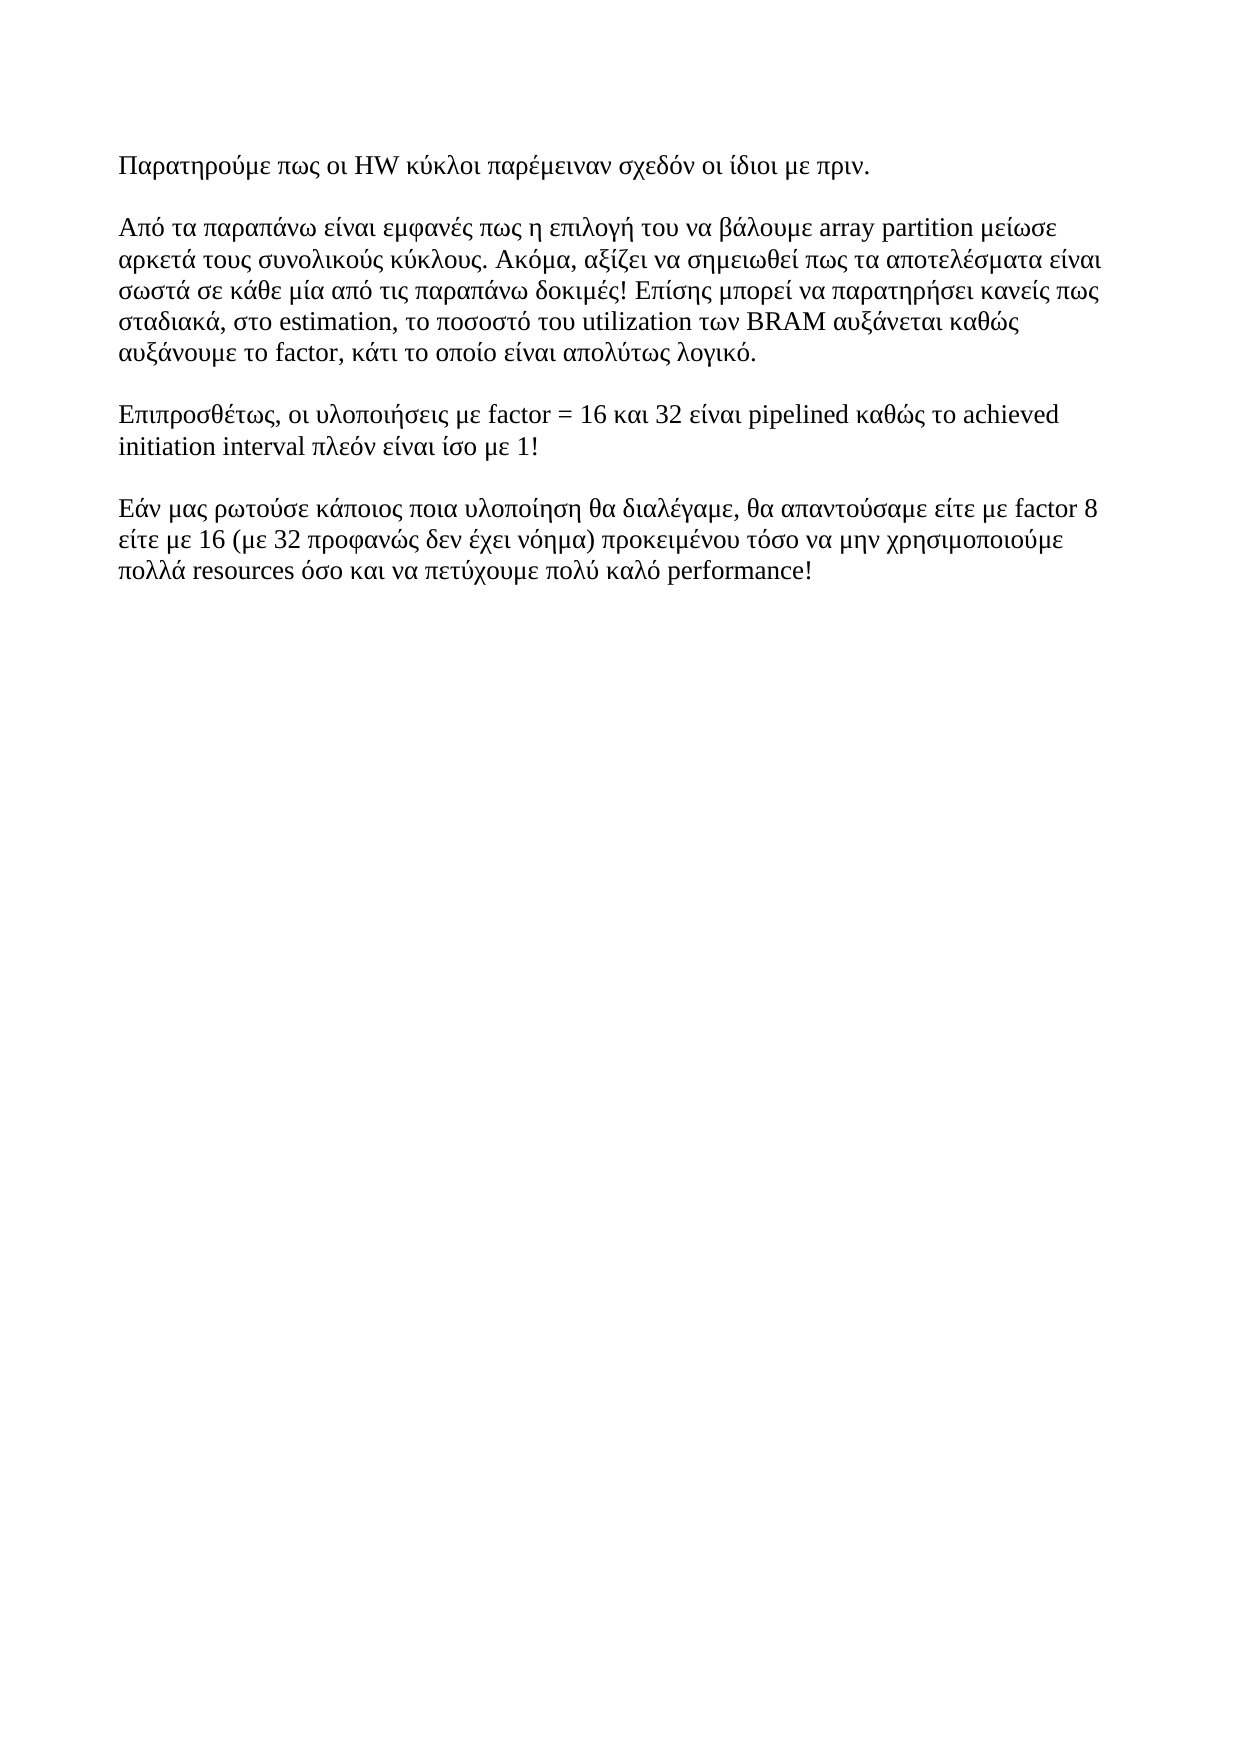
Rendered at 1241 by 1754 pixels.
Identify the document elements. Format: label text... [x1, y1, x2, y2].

text Εάν μας ρωτούσε κάποιος ποια υλοποίηση θα διαλέγαμε, θα απαντούσαμε είτε με factor 8 είτε με 16 (με 32 προφανώς δεν έχει νόημα) προκειμένου τόσο να μην χρησιμοποιούμε πολλά resources όσο και να πετύχουμε πολύ καλό performance! [118, 492, 1122, 585]
text Επιπροσθέτως, οι υλοποιήσεις με factor = 16 και 32 είναι pipelined καθώς το achieved initiation interval πλεόν είναι ίσο με 1! [118, 398, 1122, 461]
text Παρατηρούμε πως οι HW κύκλοι παρέμειναν σχεδόν οι ίδιοι με πριν. [118, 149, 1122, 180]
text Από τα παραπάνω είναι εμφανές πως η επιλογή του να βάλουμε array partition μείωσε αρκετά τους συνολικούς κύκλους. Ακόμα, αξίζει να σημειωθεί πως τα αποτελέσματα είναι σωστά σε κάθε μία από τις παραπάνω δοκιμές! Επίσης μπορεί να παρατηρήσει κανείς πως σταδιακά, στο estimation, το ποσοστό του utilization των BRAM αυξάνεται καθώς αυξάνουμε το factor, κάτι το οποίο είναι απολύτως λογικό. [118, 212, 1122, 367]
